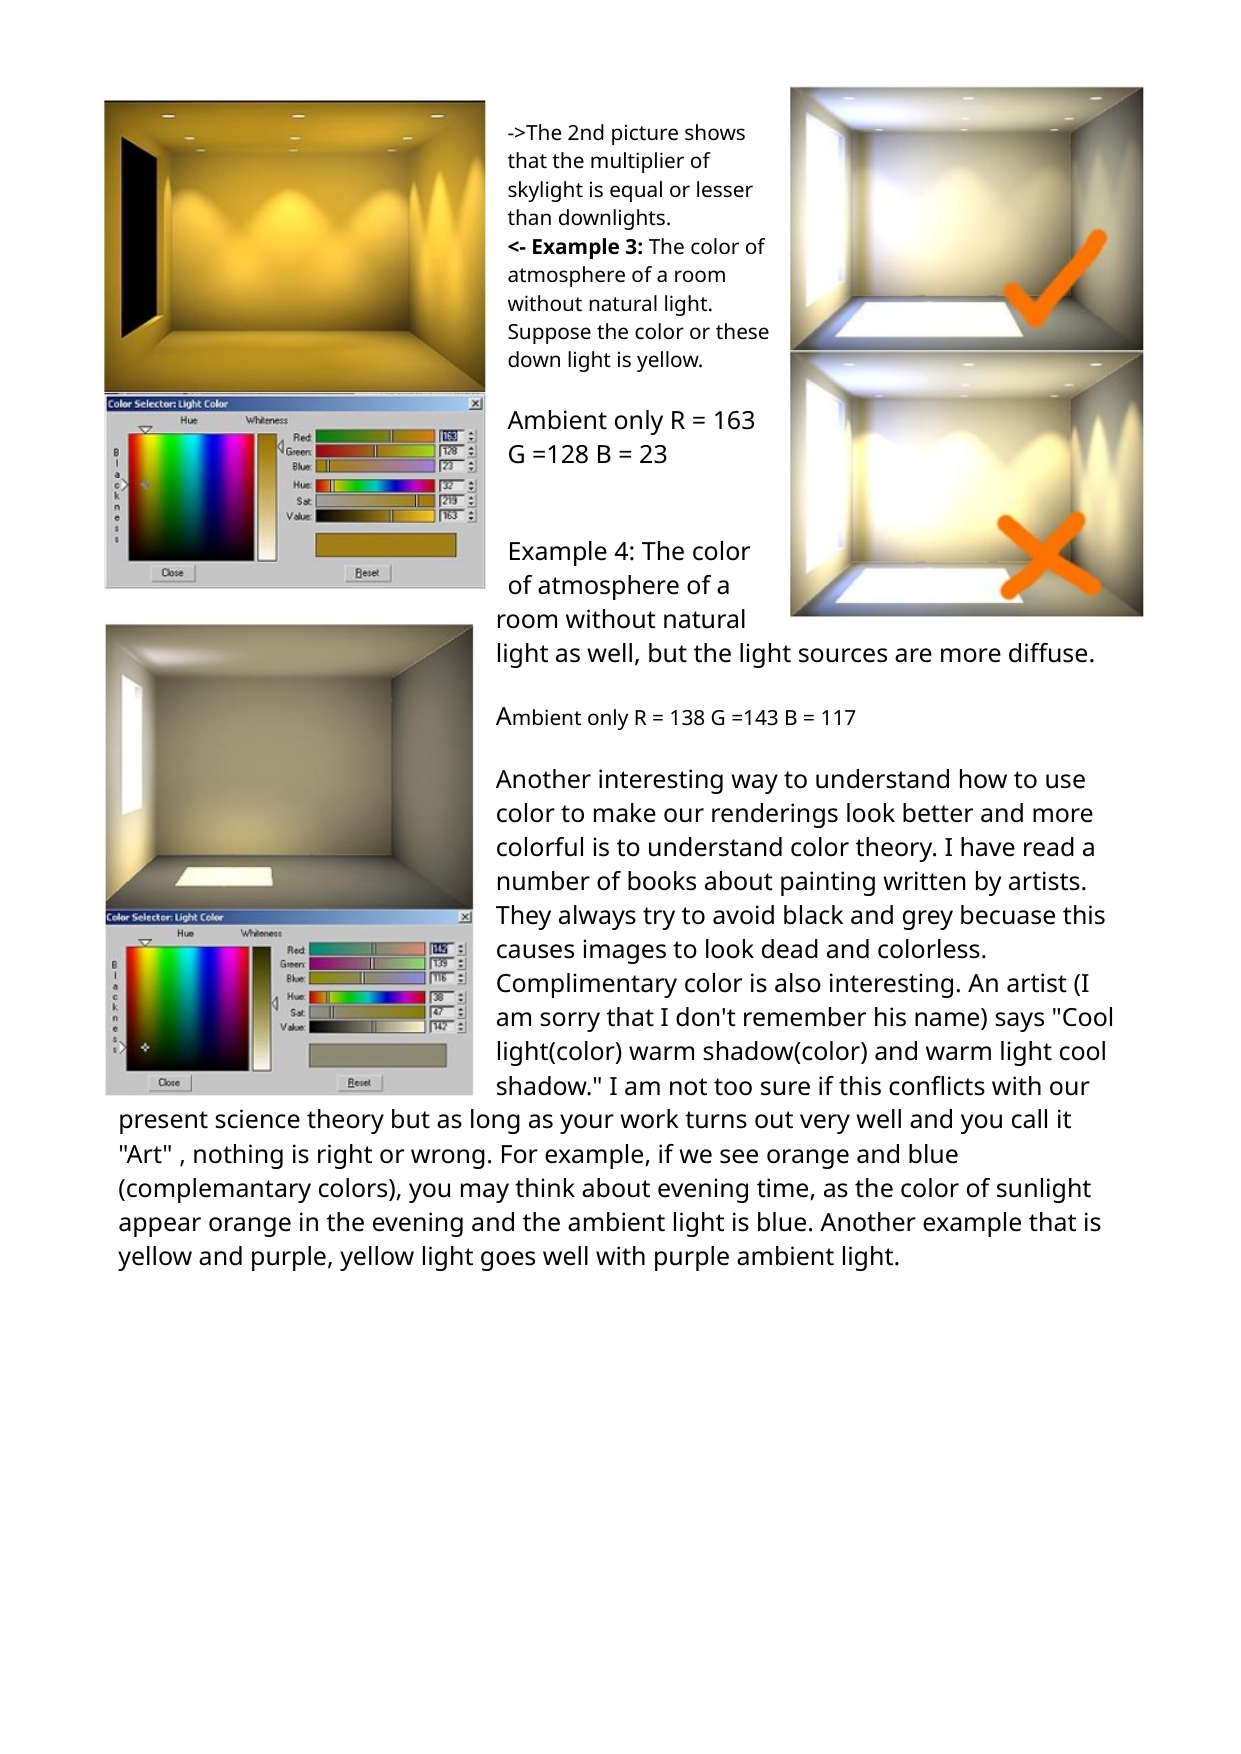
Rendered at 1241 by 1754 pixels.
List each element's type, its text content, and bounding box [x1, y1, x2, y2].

picture [102, 97, 489, 591]
text Another interesting way to understand how to use color to make our renderings look better and more colorful is to understand color theory. I have read a number of books about painting written by artists. They always try to avoid black and grey becuase this causes images to look dead and colorless. Complimentary color is also interesting. An artist (I am sorry that I don't remember his name) says "Cool light(color) warm shadow(color) and warm light cool shadow." I am not too sure if this conflicts with our present science theory but as long as your work turns out very well and you call it "Art" , nothing is right or wrong. For example, if we see orange and blue (complemantary colors), you may think about evening time, as the color of sunlight appear orange in the evening and the ambient light is blue. Another example that is yellow and purple, yellow light goes well with purple ambient light. [118, 762, 1122, 1272]
text Ambient only R = 163 G =128 B = 23 [489, 403, 788, 471]
picture [102, 622, 477, 1098]
picture [788, 85, 1147, 619]
text Ambient only R = 138 G =143 B = 117 [477, 699, 1122, 733]
text Example 4: The color of atmosphere of a room without natural light as well, but the light sources are more diffuse. [118, 534, 1122, 699]
text <- Example 3: The color of atmosphere of a room without natural light. Suppose the color or these down light is yellow. [489, 232, 788, 374]
text ->The 2nd picture shows that the multiplier of skylight is equal or lesser than downlights. [489, 118, 788, 232]
